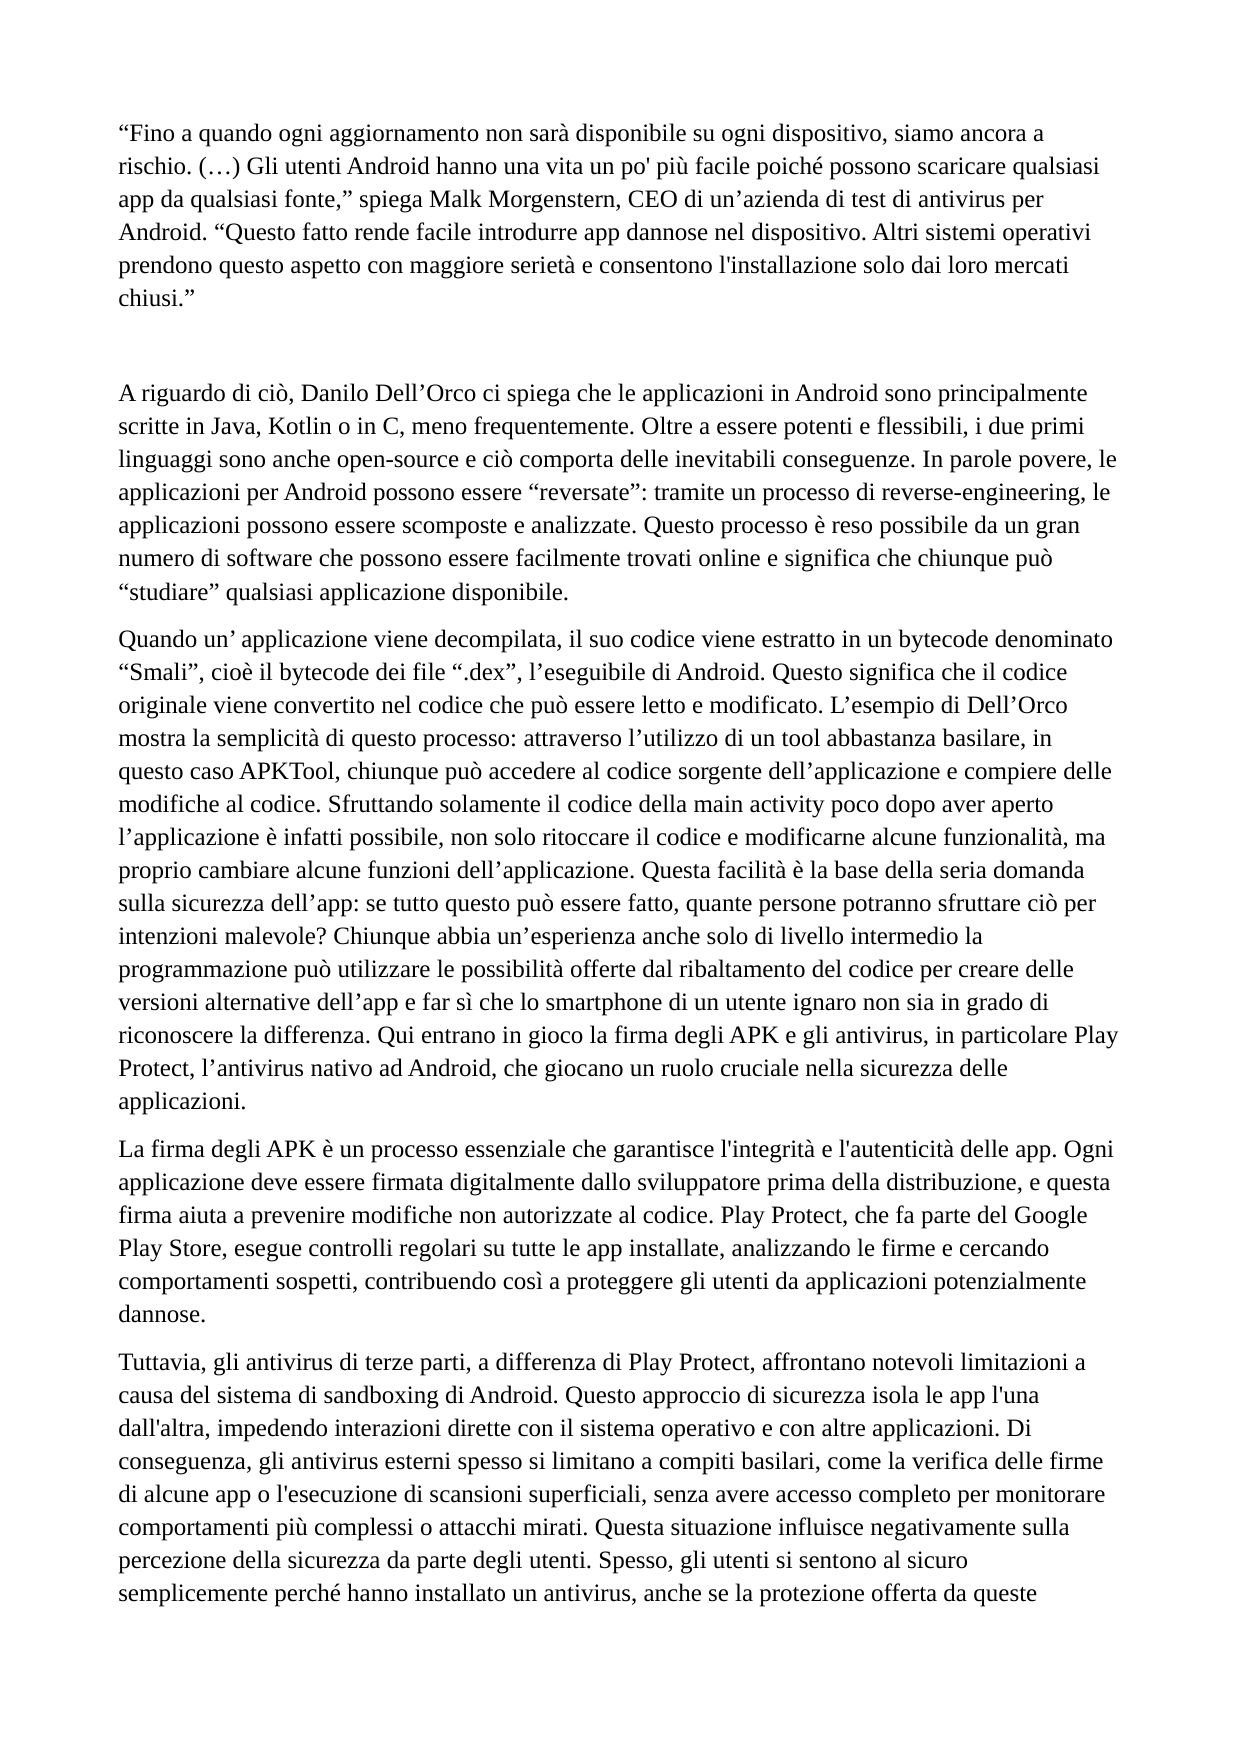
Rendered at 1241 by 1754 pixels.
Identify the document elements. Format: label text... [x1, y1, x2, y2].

text Quando un’ applicazione viene decompilata, il suo codice viene estratto in un bytecode denominato “Smali”, cioè il bytecode dei file “.dex”, l’eseguibile di Android. Questo significa che il codice originale viene convertito nel codice che può essere letto e modificato. L’esempio di Dell’Orco mostra la semplicità di questo processo: attraverso l’utilizzo di un tool abbastanza basilare, in questo caso APKTool, chiunque può accedere al codice sorgente dell’applicazione e compiere delle modifiche al codice. Sfruttando solamente il codice della main activity poco dopo aver aperto l’applicazione è infatti possibile, non solo ritoccare il codice e modificarne alcune funzionalità, ma proprio cambiare alcune funzioni dell’applicazione. Questa facilità è la base della seria domanda sulla sicurezza dell’app: se tutto questo può essere fatto, quante persone potranno sfruttare ciò per intenzioni malevole? Chiunque abbia un’esperienza anche solo di livello intermedio la programmazione può utilizzare le possibilità offerte dal ribaltamento del codice per creare delle versioni alternative dell’app e far sì che lo smartphone di un utente ignaro non sia in grado di riconoscere la differenza. Qui entrano in gioco la firma degli APK e gli antivirus, in particolare Play Protect, l’antivirus nativo ad Android, che giocano un ruolo cruciale nella sicurezza delle applicazioni. [118, 624, 1122, 1115]
text A riguardo di ciò, Danilo Dell’Orco ci spiega che le applicazioni in Android sono principalmente scritte in Java, Kotlin o in C, meno frequentemente. Oltre a essere potenti e flessibili, i due primi linguaggi sono anche open-source e ciò comporta delle inevitabili conseguenze. In parole povere, le applicazioni per Android possono essere “reversate”: tramite un processo di reverse-engineering, le applicazioni possono essere scomposte e analizzate. Questo processo è reso possibile da un gran numero di software che possono essere facilmente trovati online e significa che chiunque può “studiare” qualsiasi applicazione disponibile. [118, 378, 1122, 605]
text Tuttavia, gli antivirus di terze parti, a differenza di Play Protect, affrontano notevoli limitazioni a causa del sistema di sandboxing di Android. Questo approccio di sicurezza isola le app l'una dall'altra, impedendo interazioni dirette con il sistema operativo e con altre applicazioni. Di conseguenza, gli antivirus esterni spesso si limitano a compiti basilari, come la verifica delle firme di alcune app o l'esecuzione di scansioni superficiali, senza avere accesso completo per monitorare comportamenti più complessi o attacchi mirati. Questa situazione influisce negativamente sulla percezione della sicurezza da parte degli utenti. Spesso, gli utenti si sentono al sicuro semplicemente perché hanno installato un antivirus, anche se la protezione offerta da queste [118, 1347, 1122, 1607]
text “Fino a quando ogni aggiornamento non sarà disponibile su ogni dispositivo, siamo ancora a rischio. (…) Gli utenti Android hanno una vita un po' più facile poiché possono scaricare qualsiasi app da qualsiasi fonte,” spiega Malk Morgenstern, CEO di un’azienda di test di antivirus per Android. “Questo fatto rende facile introdurre app dannose nel dispositivo. Altri sistemi operativi prendono questo aspetto con maggiore serietà e consentono l'installazione solo dai loro mercati chiusi.” [118, 118, 1122, 312]
text La firma degli APK è un processo essenziale che garantisce l'integrità e l'autenticità delle app. Ogni applicazione deve essere firmata digitalmente dallo sviluppatore prima della distribuzione, e questa firma aiuta a prevenire modifiche non autorizzate al codice. Play Protect, che fa parte del Google Play Store, esegue controlli regolari su tutte le app installate, analizzando le firme e cercando comportamenti sospetti, contribuendo così a proteggere gli utenti da applicazioni potenzialmente dannose. [118, 1134, 1122, 1328]
